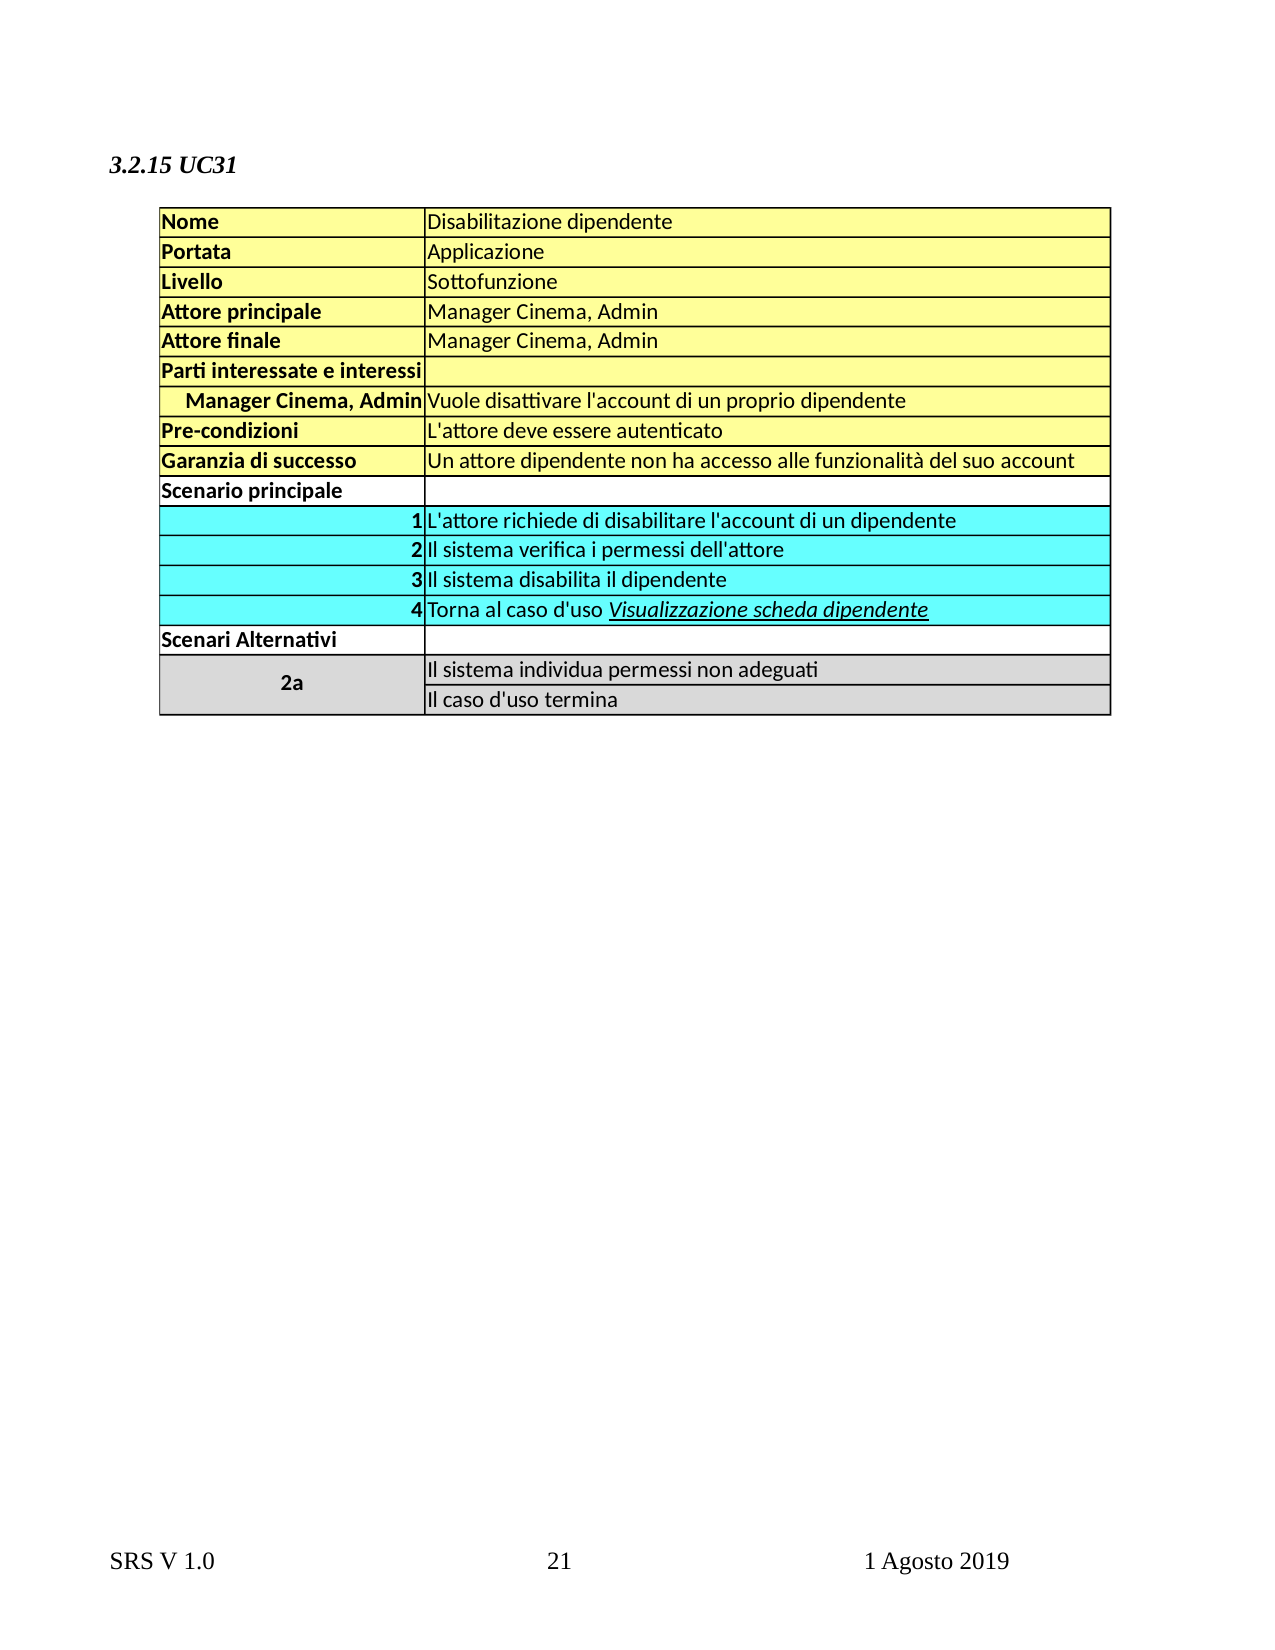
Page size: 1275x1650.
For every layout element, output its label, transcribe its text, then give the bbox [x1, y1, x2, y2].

text 3.2.15 UC31 [109, 150, 1162, 179]
